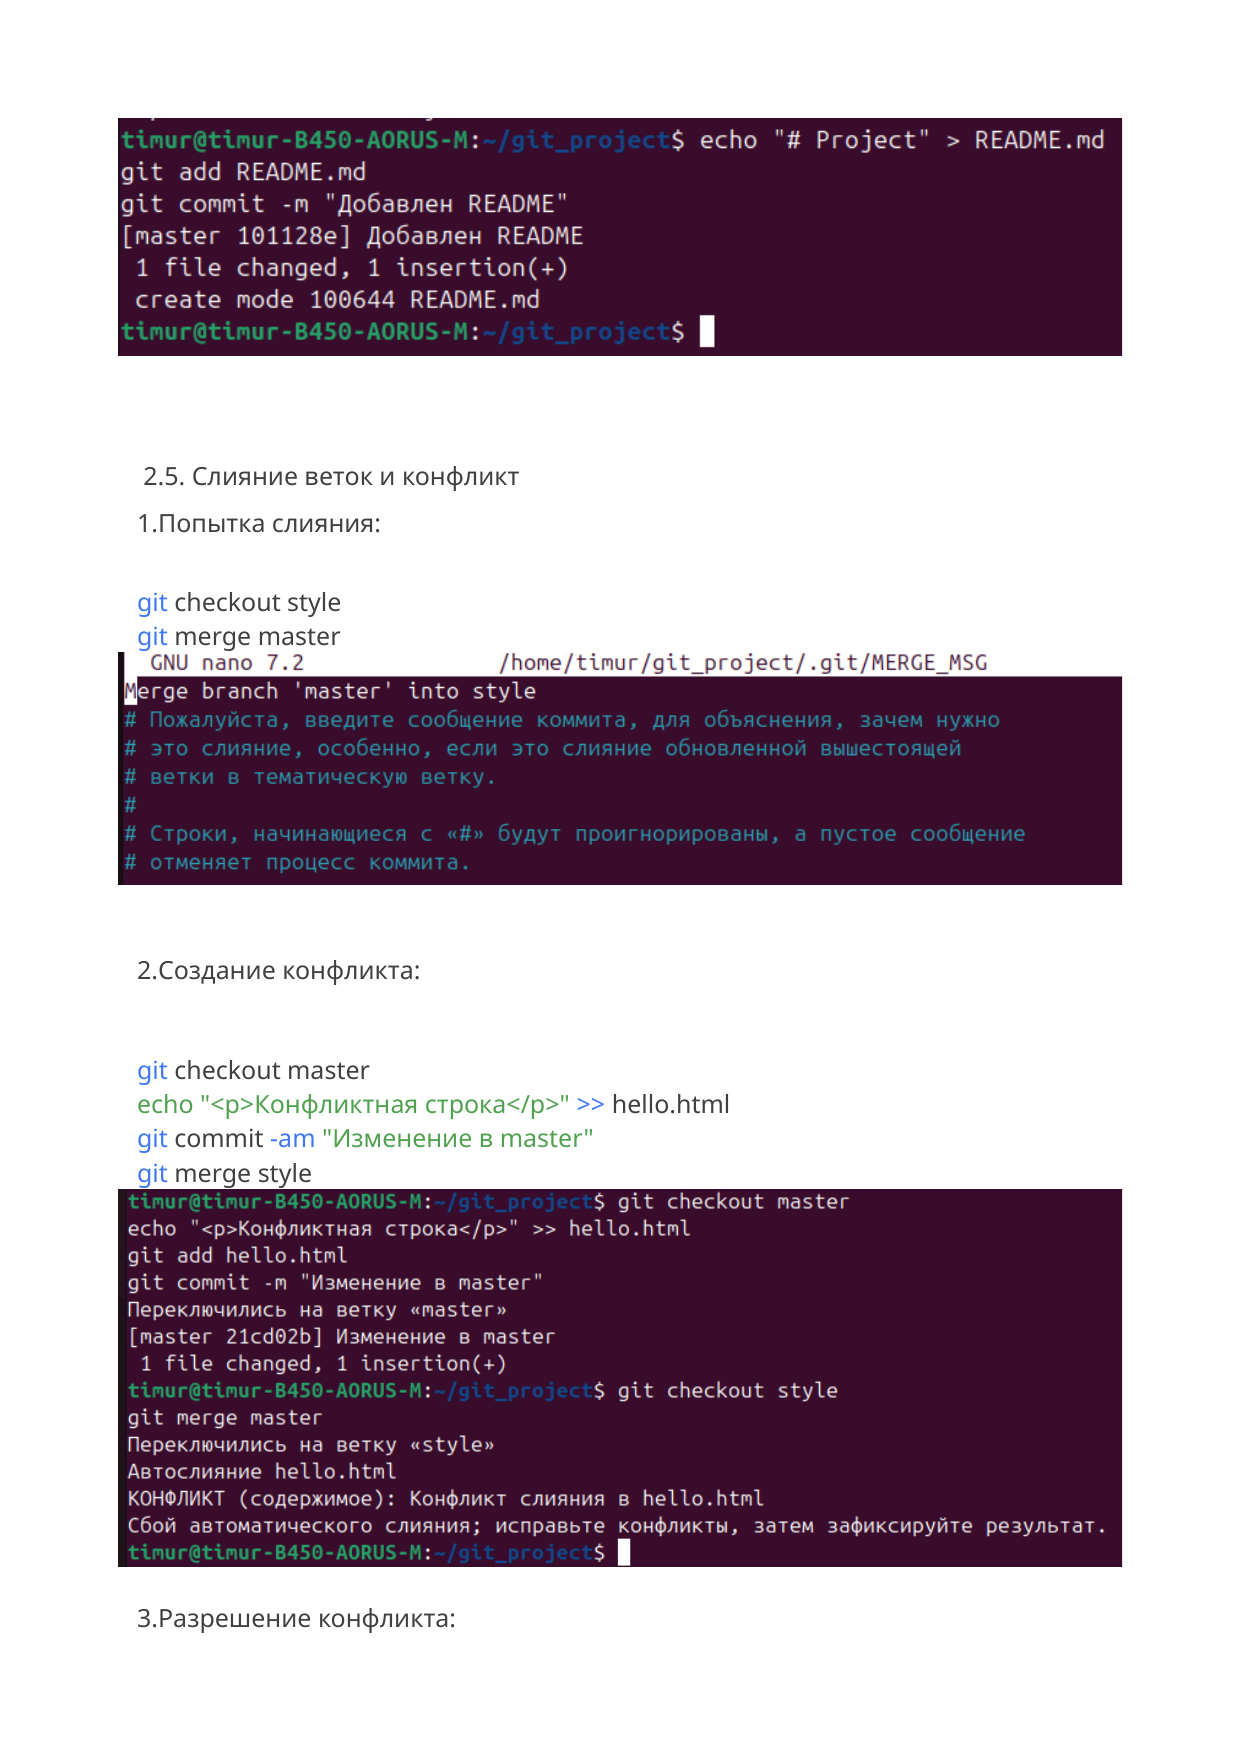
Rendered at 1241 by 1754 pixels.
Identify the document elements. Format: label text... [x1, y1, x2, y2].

list git checkout style [118, 585, 1122, 619]
list echo "<p>Конфликтная строка</p>" >> hello.html [118, 1087, 1122, 1121]
subtitle 2.5. Слияние веток и конфликт [143, 459, 1122, 493]
picture [118, 652, 1123, 885]
picture [118, 118, 1123, 356]
list git commit -am "Изменение в master" [118, 1121, 1122, 1155]
list git merge master [118, 619, 1122, 652]
list Создание конфликта: [118, 953, 1122, 987]
list git checkout master [118, 1053, 1122, 1087]
list Попытка слияния: [118, 505, 1122, 539]
picture [118, 1189, 1123, 1567]
list Разрешение конфликта: [118, 1600, 1122, 1634]
list git merge style [118, 1155, 1122, 1189]
